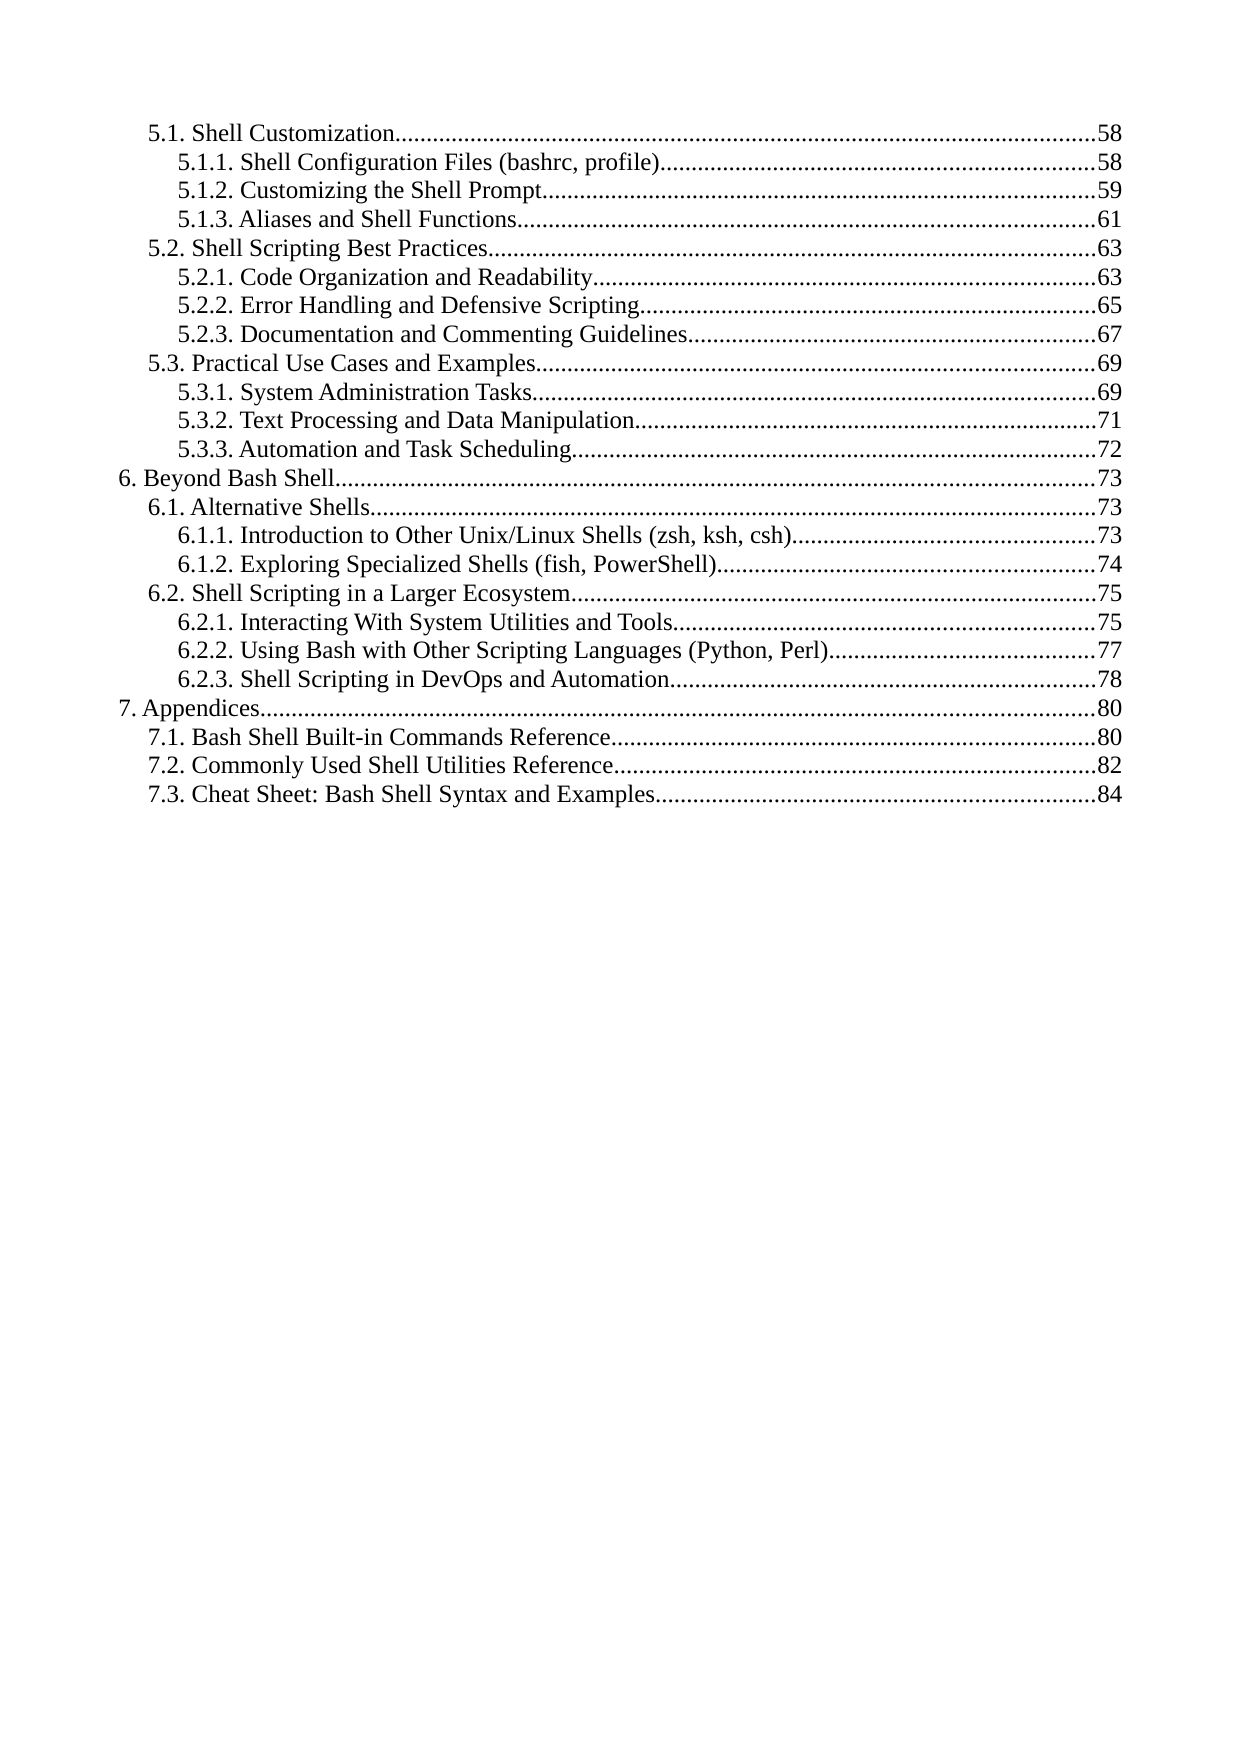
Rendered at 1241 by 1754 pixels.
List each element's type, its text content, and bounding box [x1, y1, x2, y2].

text 7. Appendices 80 [118, 693, 1122, 722]
text 5.3.2. Text Processing and Data Manipulation 71 [177, 406, 1122, 434]
text 6.2.1. Interacting With System Utilities and Tools 75 [177, 607, 1122, 636]
text 5.2.2. Error Handling and Defensive Scripting 65 [177, 291, 1122, 319]
text 5.1.3. Aliases and Shell Functions 61 [177, 204, 1122, 233]
text 7.3. Cheat Sheet: Bash Shell Syntax and Examples 84 [148, 779, 1122, 808]
text 5.3.3. Automation and Task Scheduling 72 [177, 434, 1122, 463]
text 5.2.1. Code Organization and Readability 63 [177, 262, 1122, 291]
text 6.1.1. Introduction to Other Unix/Linux Shells (zsh, ksh, csh) 73 [177, 521, 1122, 549]
text 6.1. Alternative Shells 73 [148, 492, 1122, 521]
text 7.2. Commonly Used Shell Utilities Reference 82 [148, 751, 1122, 779]
text 6.1.2. Exploring Specialized Shells (fish, PowerShell) 74 [177, 549, 1122, 578]
text 5.2.3. Documentation and Commenting Guidelines 67 [177, 319, 1122, 348]
text 5.2. Shell Scripting Best Practices 63 [148, 233, 1122, 262]
text 6. Beyond Bash Shell 73 [118, 463, 1122, 492]
text 6.2. Shell Scripting in a Larger Ecosystem 75 [148, 578, 1122, 607]
text 5.3.1. System Administration Tasks 69 [177, 377, 1122, 406]
text 5.1.2. Customizing the Shell Prompt 59 [177, 176, 1122, 204]
text 7.1. Bash Shell Built-in Commands Reference 80 [148, 722, 1122, 751]
text 5.3. Practical Use Cases and Examples 69 [148, 348, 1122, 377]
text 5.1.1. Shell Configuration Files (bashrc, profile) 58 [177, 147, 1122, 176]
text 6.2.3. Shell Scripting in DevOps and Automation 78 [177, 664, 1122, 693]
text 6.2.2. Using Bash with Other Scripting Languages (Python, Perl) 77 [177, 636, 1122, 664]
text 5.1. Shell Customization 58 [148, 118, 1122, 147]
